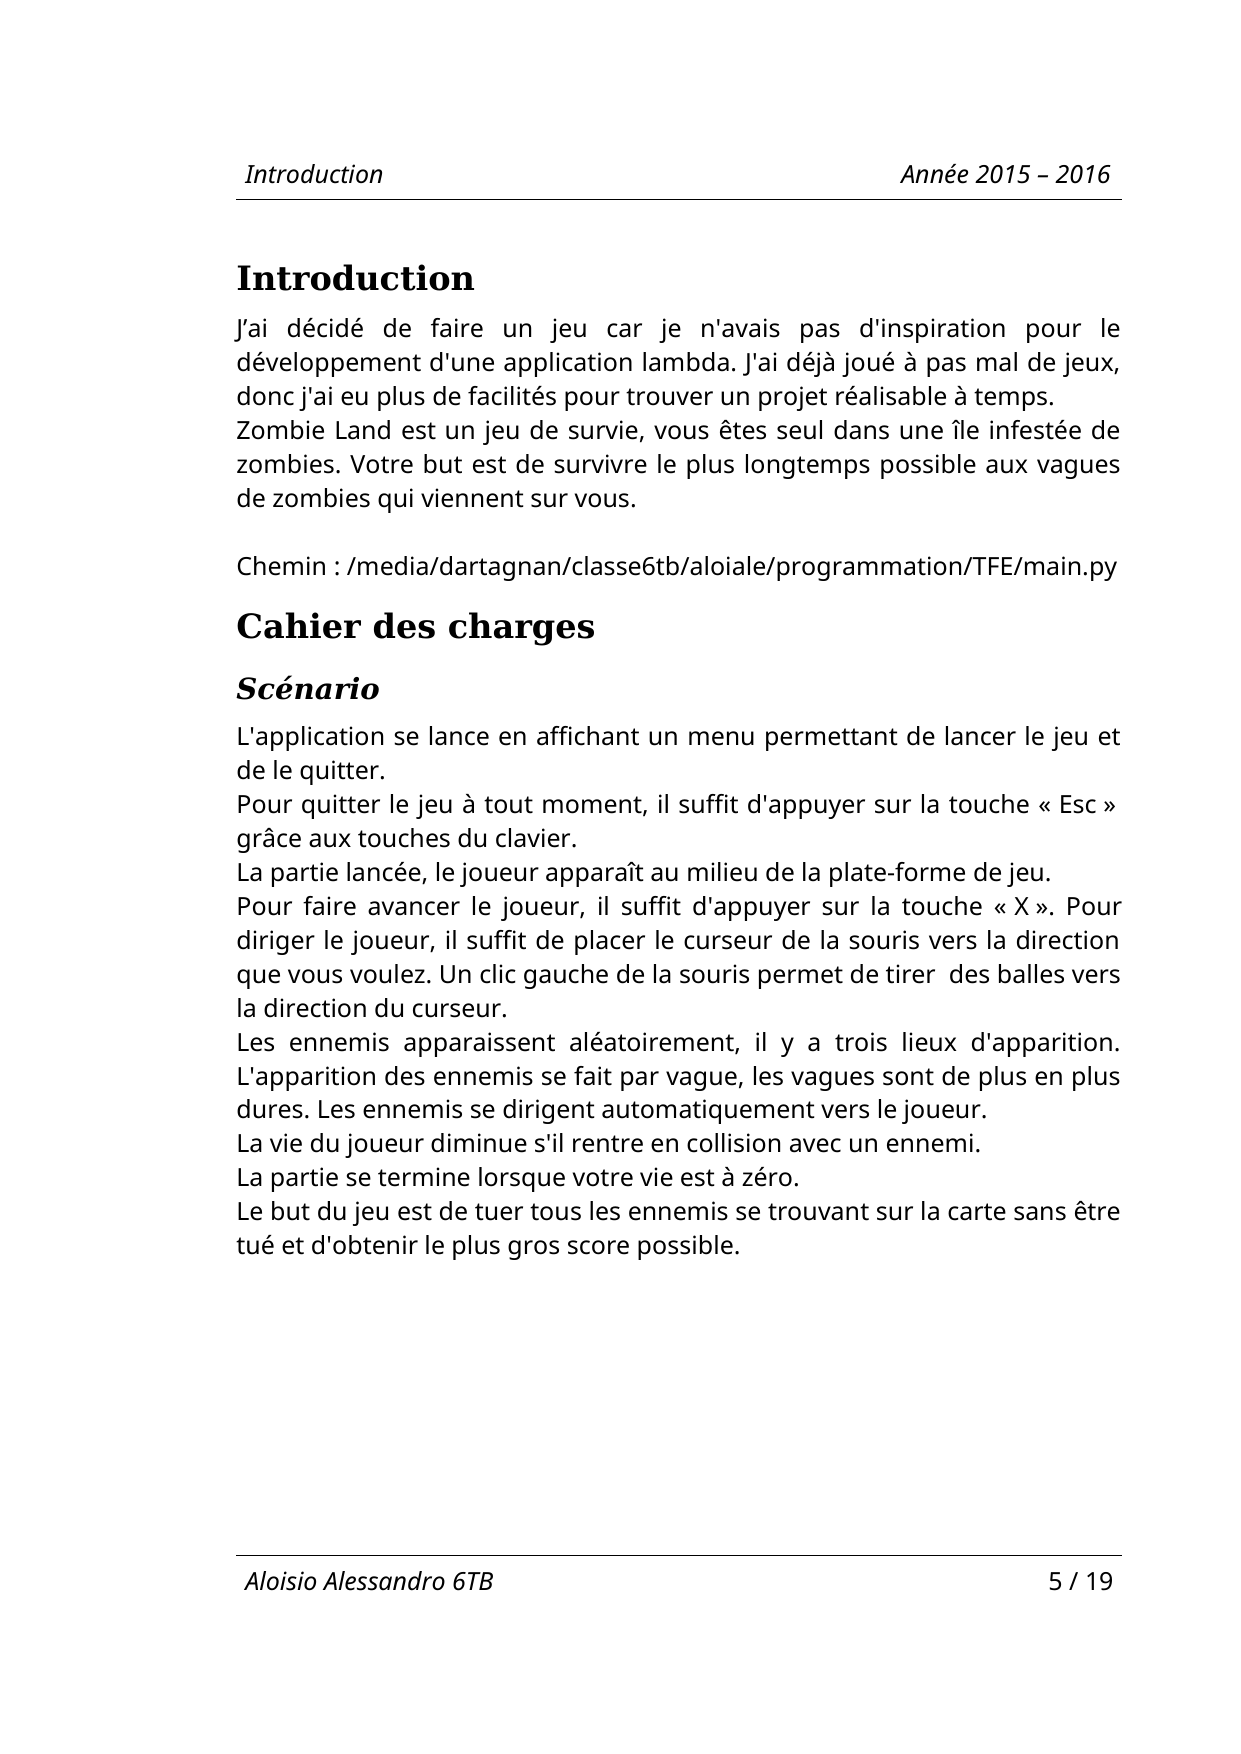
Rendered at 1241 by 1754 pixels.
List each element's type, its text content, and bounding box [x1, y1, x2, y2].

text Le but du jeu est de tuer tous les ennemis se trouvant sur la carte sans être tué et d'obtenir le plus gros score possible. [236, 1194, 1122, 1262]
text La vie du joueur diminue s'il rentre en collision avec un ennemi. [236, 1126, 1122, 1160]
text J’ai décidé de faire un jeu car je n'avais pas d'inspiration pour le développement d'une application lambda. J'ai déjà joué à pas mal de jeux, donc j'ai eu plus de facilités pour trouver un projet réalisable à temps. [236, 310, 1122, 412]
text L'application se lance en affichant un menu permettant de lancer le jeu et de le quitter. [236, 718, 1122, 786]
subtitle Cahier des charges [236, 607, 1122, 647]
text La partie lancée, le joueur apparaît au milieu de la plate-forme de jeu. [236, 854, 1122, 888]
text Pour quitter le jeu à tout moment, il suffit d'appuyer sur la touche « Esc » grâce aux touches du clavier. [236, 786, 1122, 854]
subtitle Scénario [236, 672, 1122, 706]
text Les ennemis apparaissent aléatoirement, il y a trois lieux d'apparition. L'apparition des ennemis se fait par vague, les vagues sont de plus en plus dures. Les ennemis se dirigent automatiquement vers le joueur. [236, 1024, 1122, 1126]
text Zombie Land est un jeu de survie, vous êtes seul dans une île infestée de zombies. Votre but est de survivre le plus longtemps possible aux vagues de zombies qui viennent sur vous. [236, 412, 1122, 514]
text Pour faire avancer le joueur, il suffit d'appuyer sur la touche « X ». Pour diriger le joueur, il suffit de placer le curseur de la souris vers la direction que vous voulez. Un clic gauche de la souris permet de tirer des balles vers la direction du curseur. [236, 888, 1122, 1024]
text Chemin : /media/dartagnan/classe6tb/aloiale/programmation/TFE/main.py [236, 548, 1122, 582]
text La partie se termine lorsque votre vie est à zéro. [236, 1160, 1122, 1194]
subtitle Introduction [236, 258, 1122, 298]
